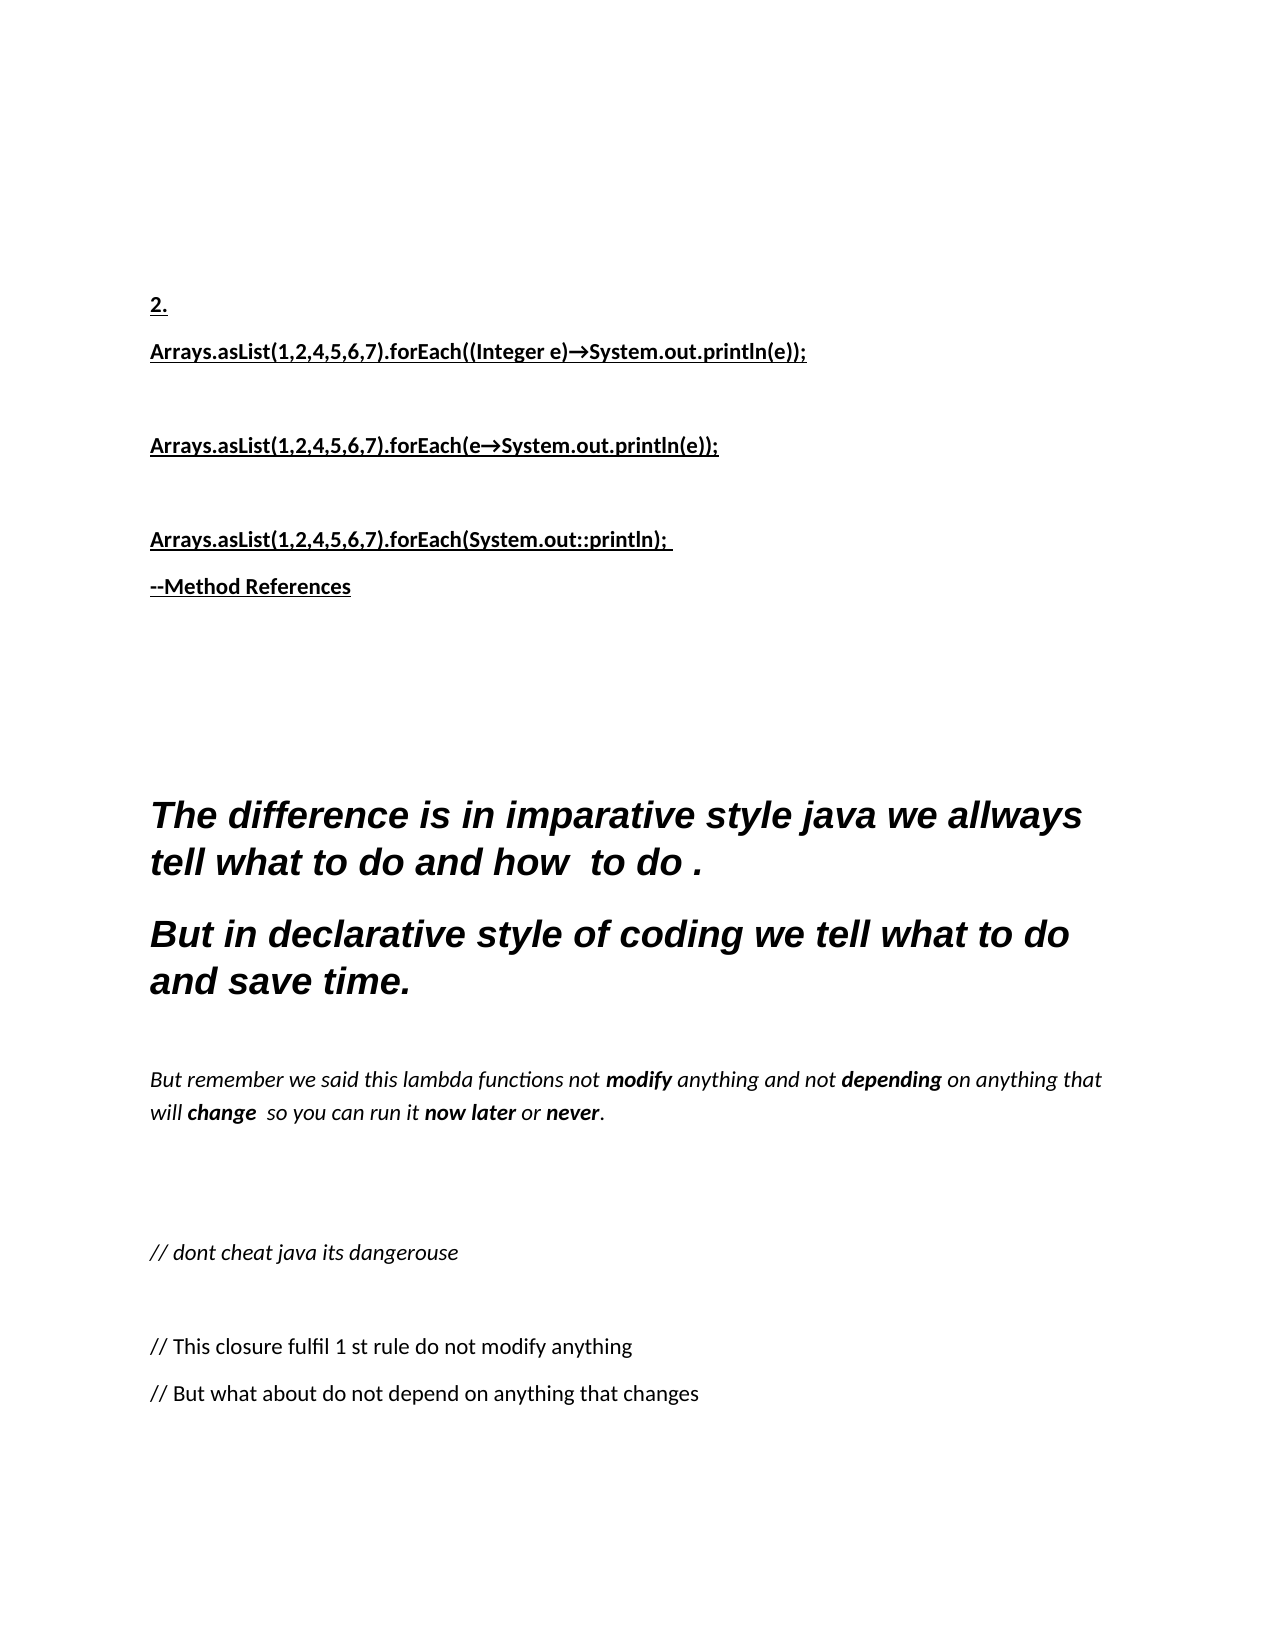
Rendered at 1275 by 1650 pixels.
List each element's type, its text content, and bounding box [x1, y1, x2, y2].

text 2. [150, 291, 1125, 319]
text But remember we said this lambda functions not modify anything and not depending on anything that will change so you can run it now later or never. [150, 1066, 1125, 1126]
text Arrays.asList(1,2,4,5,6,7).forEach(System.out::println); [150, 525, 1125, 553]
subtitle But in declarative style of coding we tell what to do and save time. [150, 912, 1125, 1003]
text // But what about do not depend on anything that changes [150, 1379, 1125, 1407]
text --Method References [150, 572, 1125, 600]
subtitle The difference is in imparative style java we allways tell what to do and how to do . [150, 793, 1125, 884]
text Arrays.asList(1,2,4,5,6,7).forEach(e→System.out.println(e)); [150, 431, 1125, 459]
text Arrays.asList(1,2,4,5,6,7).forEach((Integer e)→System.out.println(e)); [150, 337, 1125, 366]
text // dont cheat java its dangerouse [150, 1238, 1125, 1266]
text // This closure fulfil 1 st rule do not modify anything [150, 1332, 1125, 1360]
